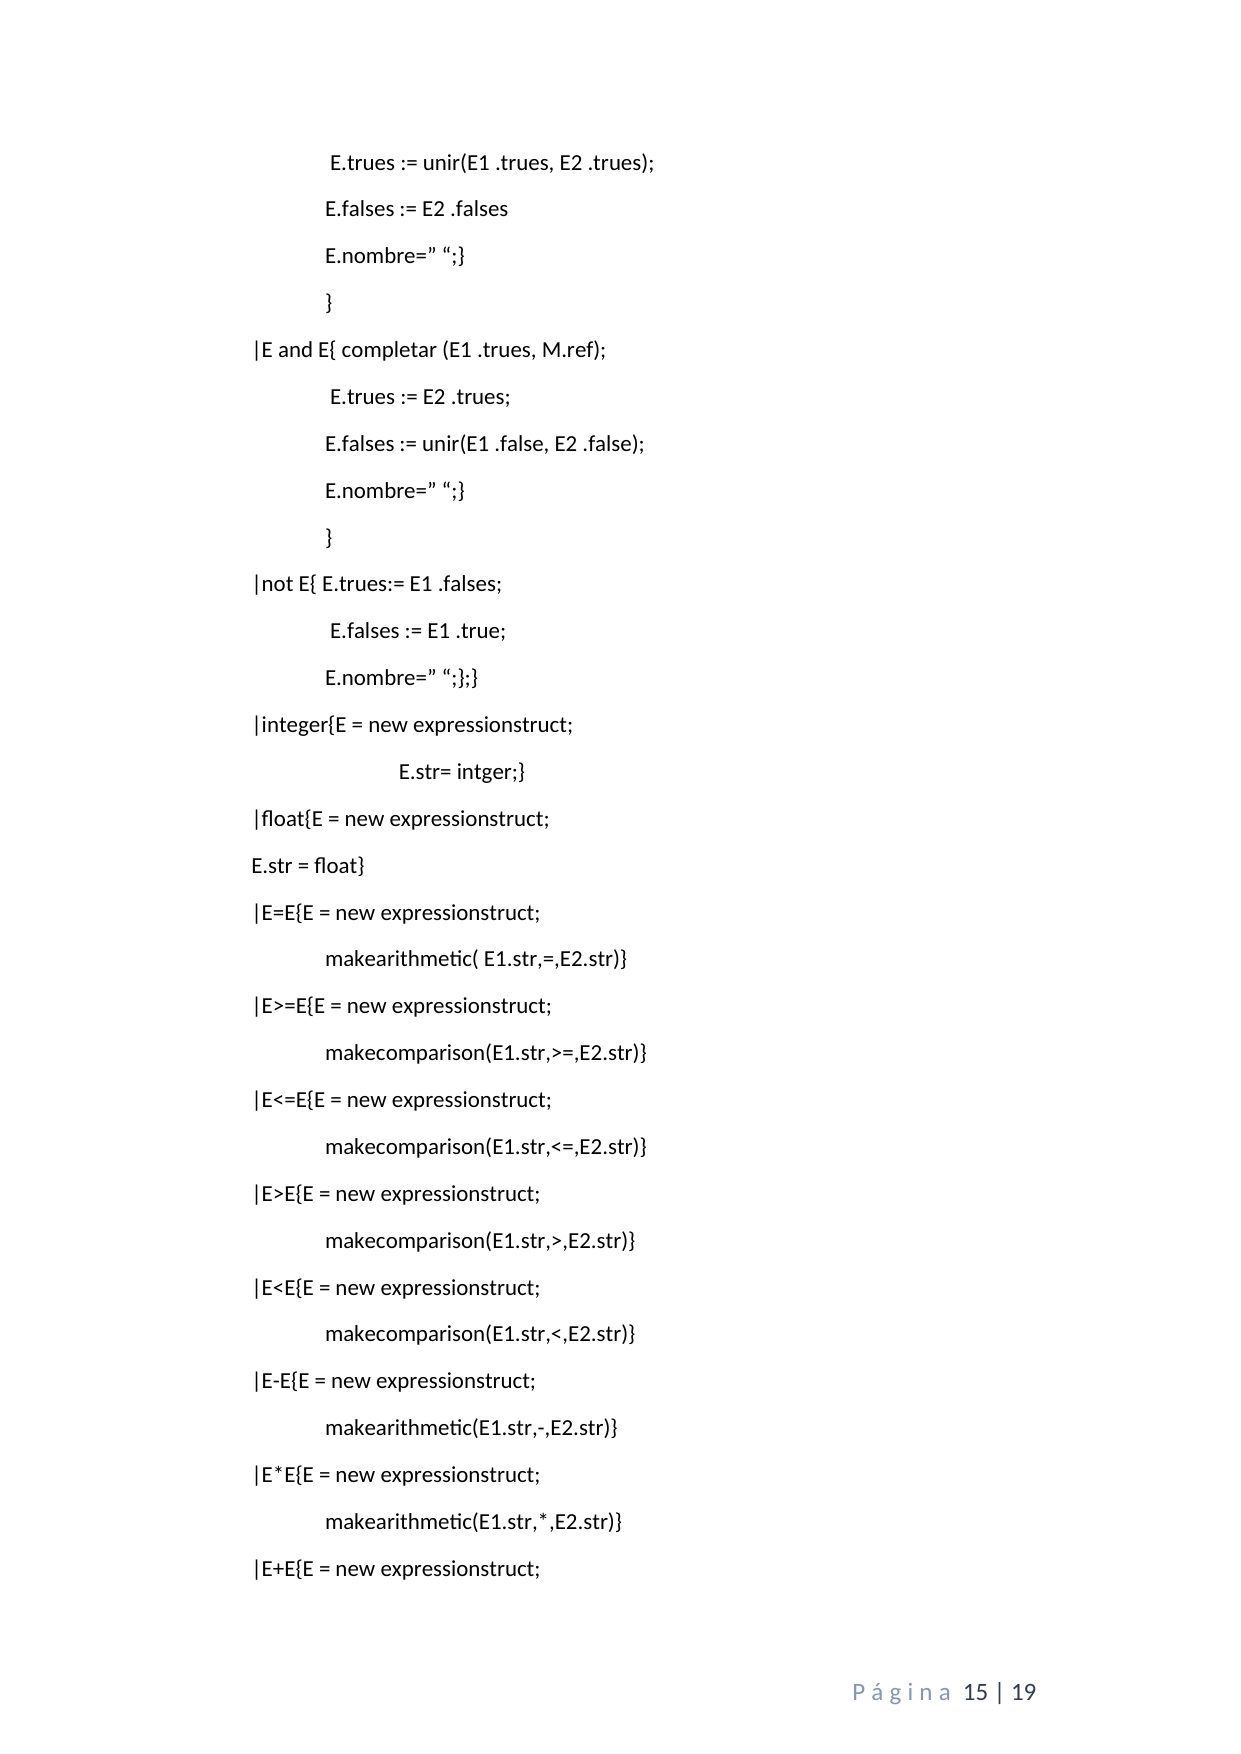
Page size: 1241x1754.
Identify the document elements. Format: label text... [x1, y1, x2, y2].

text |E>=E{E = new expressionstruct; [177, 991, 1063, 1019]
text E.falses := E1 .true; [251, 616, 1063, 644]
text |E*E{E = new expressionstruct; [177, 1460, 1063, 1488]
text |not E{ E.trues:= E1 .falses; [177, 569, 1063, 597]
text |float{E = new expressionstruct; [177, 804, 1063, 832]
text E.trues := unir(E1 .trues, E2 .trues); [251, 148, 1063, 176]
text |E>E{E = new expressionstruct; [177, 1179, 1063, 1207]
text makecomparison(E1.str,<,E2.str)} [177, 1319, 1063, 1347]
text } [251, 288, 1063, 316]
text E.falses := unir(E1 .false, E2 .false); [251, 429, 1063, 457]
text E.nombre=” “;} [251, 476, 1063, 504]
text |E+E{E = new expressionstruct; [177, 1554, 1063, 1582]
text |E<=E{E = new expressionstruct; [177, 1085, 1063, 1113]
text |E and E{ completar (E1 .trues, M.ref); [177, 335, 1063, 363]
text E.nombre=” “;} [251, 241, 1063, 269]
text |integer{E = new expressionstruct; [177, 710, 1063, 738]
text makecomparison(E1.str,<=,E2.str)} [177, 1132, 1063, 1160]
text E.nombre=” “;};} [251, 663, 1063, 691]
text } [251, 523, 1063, 551]
text makecomparison(E1.str,>,E2.str)} [177, 1226, 1063, 1254]
text E.str = float} [177, 851, 1063, 879]
text makearithmetic( E1.str,=,E2.str)} [177, 944, 1063, 972]
text E.falses := E2 .falses [251, 194, 1063, 222]
text |E-E{E = new expressionstruct; [177, 1366, 1063, 1394]
text makearithmetic(E1.str,*,E2.str)} [177, 1507, 1063, 1535]
text |E<E{E = new expressionstruct; [177, 1273, 1063, 1301]
text E.trues := E2 .trues; [251, 382, 1063, 410]
text |E=E{E = new expressionstruct; [177, 898, 1063, 926]
text E.str= intger;} [177, 757, 1063, 785]
text makecomparison(E1.str,>=,E2.str)} [177, 1038, 1063, 1066]
text makearithmetic(E1.str,-,E2.str)} [177, 1413, 1063, 1441]
